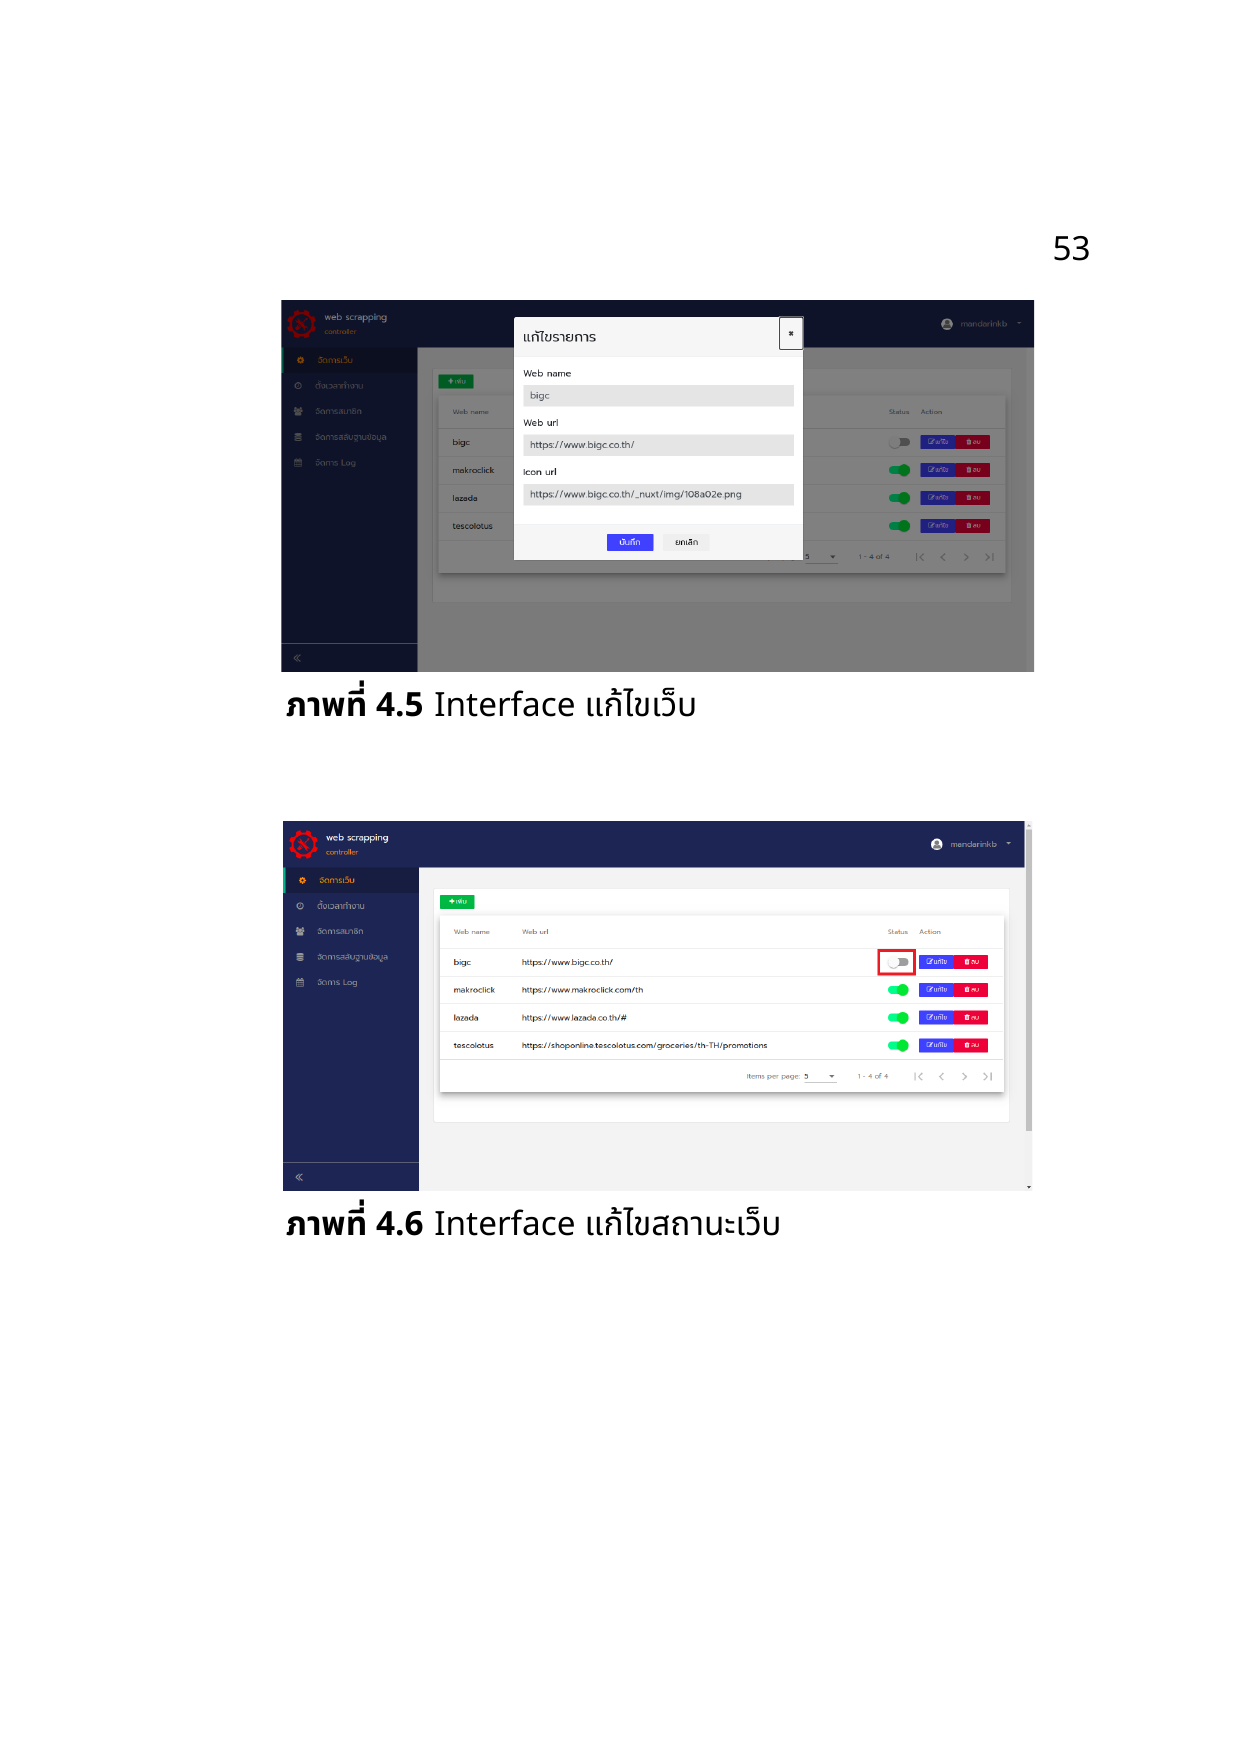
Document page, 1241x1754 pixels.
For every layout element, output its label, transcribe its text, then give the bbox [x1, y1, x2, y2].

picture [281, 300, 1035, 672]
picture [283, 821, 1033, 1191]
text ภาพที่ 4.6 Interface แก้ไขสถานะเว็บ [225, 822, 1091, 1250]
text ภาพที่ 4.5 Interface แก้ไขเว็บ [225, 300, 1091, 731]
